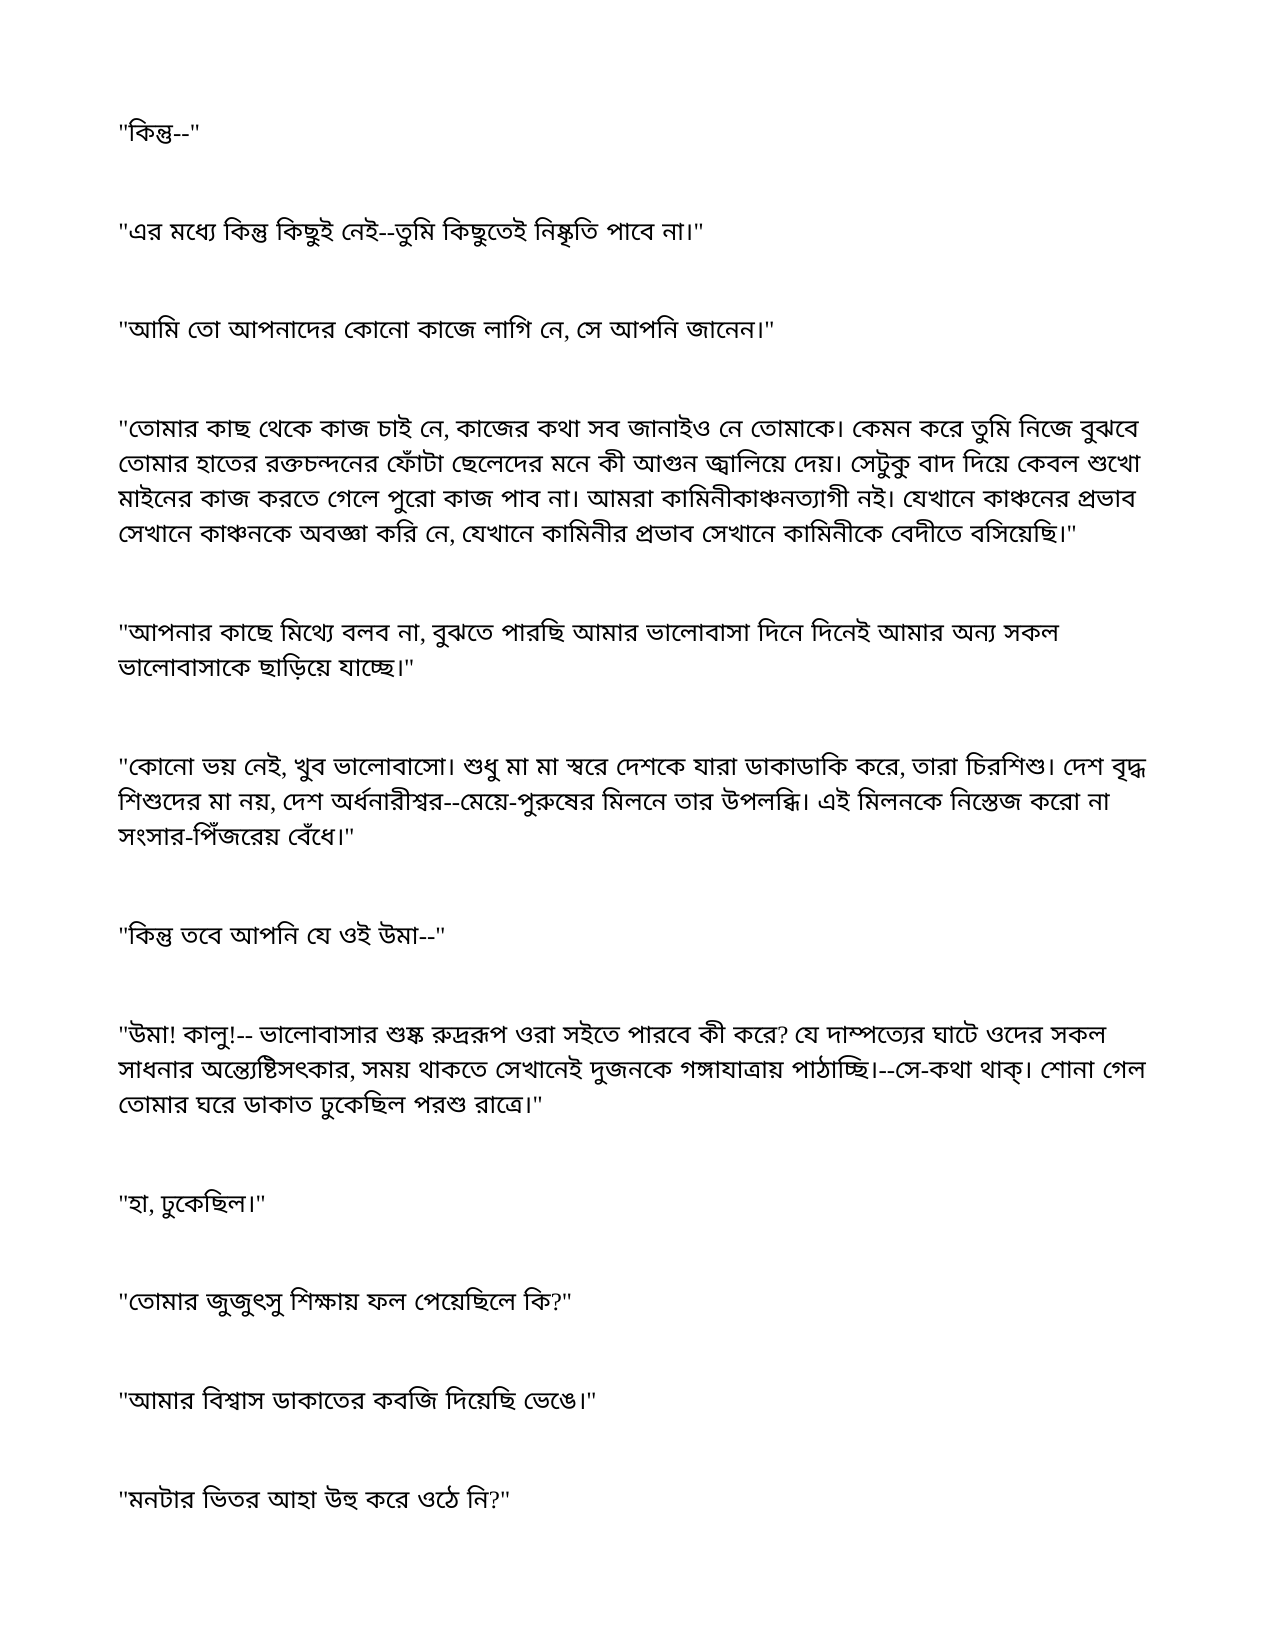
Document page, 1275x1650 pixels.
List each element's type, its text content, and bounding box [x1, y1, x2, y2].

text "কোনো ভয় নেই, খুব ভালোবাসো। শুধু মা মা স্বরে দেশকে যারা ডাকাডাকি করে, তারা চিরশিশু। দেশ বৃদ্ধ শিশুদের মা নয়, দেশ অর্ধনারীশ্বর--মেয়ে-পুরুষের মিলনে তার উপলব্ধি। এই মিলনকে নিস্তেজ করো না সংসার-পিঁজরেয় বেঁধে।" [118, 752, 1157, 852]
text "এর মধ্যে কিন্তু কিছুই নেই--তুমি কিছুতেই নিষ্কৃতি পাবে না।" [563, 217, 1157, 246]
text "হা, ঢুকেছিল।" [118, 1189, 208, 1218]
text "এর মধ্যে কিন্তু কিছুই নেই--তুমি কিছুতেই নিষ্কৃতি পাবে না।" [445, 217, 565, 246]
text "উমা! কালু!-- ভালোবাসার শুষ্ক রুদ্ররূপ ওরা সইতে পারবে কী করে? যে দাম্পত্যের ঘাটে ওদের সকল সাধনার অন্ত্যেষ্টিসৎকার, সময় থাকতে সেখানেই দুজনকে গঙ্গাযাত্রায় পাঠাচ্ছি।--সে-কথা থাক্‌। শোনা গেল তোমার ঘরে ডাকাত ঢুকেছিল পরশু রাত্রে।" [118, 1020, 1157, 1119]
text "কিন্তু তবে আপনি যে ওই উমা--" [118, 921, 1157, 950]
text "তোমার কাছ থেকে কাজ চাই নে, কাজের কথা সব জানাইও নে তোমাকে। কেমন করে তুমি নিজে বুঝবে তোমার হাতের রক্তচন্দনের ফোঁটা ছেলেদের মনে কী আগুন জ্বালিয়ে দেয়। সেটুকু বাদ দিয়ে কেবল শুখো মাইনের কাজ করতে গেলে পুরো কাজ পাব না। আমরা কামিনীকাঞ্চনত্যাগী নই। যেখানে কাঞ্চনের প্রভাব সেখানে কাঞ্চনকে অবজ্ঞা করি নে, যেখানে কামিনীর প্রভাব সেখানে কামিনীকে বেদীতে বসিয়েছি।" [118, 414, 1157, 549]
text "তোমার জুজুৎসু শিক্ষায় ফল পেয়েছিলে কি?" [118, 1287, 1157, 1317]
text "মনটার ভিতর আহা উহু করে ওঠে নি?" [118, 1485, 1157, 1514]
text "আমার বিশ্বাস ডাকাতের কবজি দিয়েছি ভেঙে।" [118, 1386, 1157, 1416]
text "আমি তো আপনাদের কোনো কাজে লাগি নে, সে আপনি জানেন।" [118, 316, 1157, 345]
text "হা, ঢুকেছিল।" [165, 1189, 1157, 1218]
text "আপনার কাছে মিথ্যে বলব না, বুঝতে পারছি আমার ভালোবাসা দিনে দিনেই আমার অন্য সকল ভালোবাসাকে ছাড়িয়ে যাচ্ছে।" [118, 618, 1157, 683]
text "এর মধ্যে কিন্তু কিছুই নেই--তুমি কিছুতেই নিষ্কৃতি পাবে না।" [279, 217, 482, 246]
text "কিন্তু--" [118, 118, 1157, 147]
text "এর মধ্যে কিন্তু কিছুই নেই--তুমি কিছুতেই নিষ্কৃতি পাবে না।" [118, 217, 315, 246]
